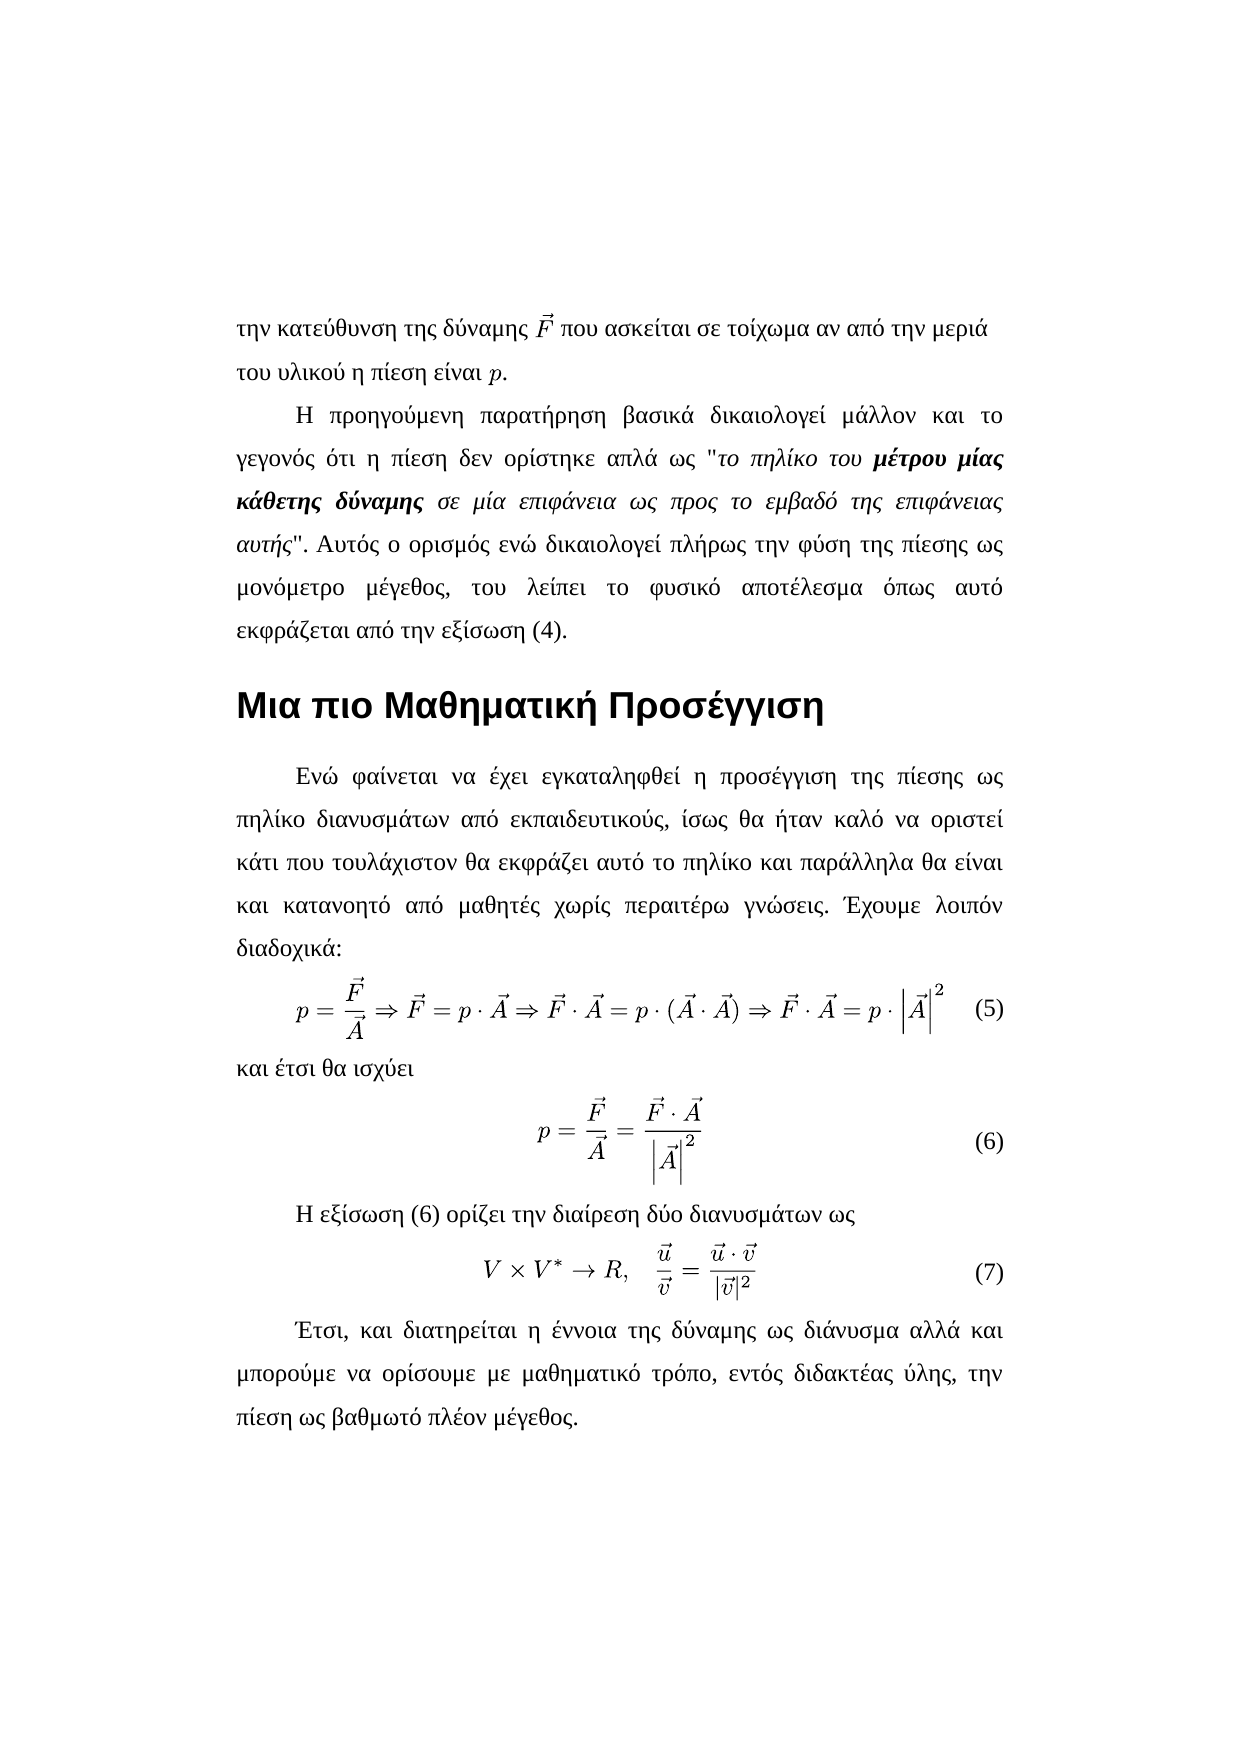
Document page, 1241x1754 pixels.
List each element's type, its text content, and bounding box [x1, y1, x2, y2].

text Έτσι, και διατηρείται η έννοια της δύναμης ως διάνυσμα αλλά και μπορούμε να ορίσουμε με μαθηματικό τρόπο, εντός διδακτέας ύλης, την πίεση ως βαθμωτό πλέον μέγεθος. [236, 1315, 1004, 1430]
subtitle Μια πιο Μαθηματική Προσέγγιση [236, 684, 1004, 727]
text [236, 1097, 537, 1185]
text (7) [758, 1243, 1004, 1301]
text Η εξίσωση (6) ορίζει την διαίρεση δύο διανυσμάτων ως [236, 1199, 1004, 1228]
text Ενώ φαίνεται να έχει εγκαταληφθεί η προσέγγιση της πίεσης ως πηλίκο διανυσμάτων από εκπαιδευτικούς, ίσως θα ήταν καλό να οριστεί κάτι που τουλάχιστον θα εκφράζει αυτό το πηλίκο και παράλληλα θα είναι και κατανοητό από μαθητές χωρίς περαιτέρω γνώσεις. Έχουμε λοιπόν διαδοχικά: [236, 761, 1004, 962]
text (6) [704, 1097, 1004, 1185]
text (5) [950, 977, 1004, 1039]
text Η προηγούμενη παρατήρηση βασικά δικαιολογεί μάλλον και το γεγονός ότι η πίεση δεν ορίστηκε απλά ως "το πηλίκο του μέτρου μίας κάθετης δύναμης σε μία επιφάνεια ως προς το εμβαδό της επιφάνειας αυτής". Αυτός ο ορισμός ενώ δικαιολογεί πλήρως την φύση της πίεσης ως μονόμετρο μέγεθος, του λείπει το φυσικό αποτέλεσμα όπως αυτό εκφράζεται από την εξίσωση (4). [236, 400, 1004, 644]
text [236, 977, 301, 1039]
text την κατεύθυνση της δύναμης που ασκείται σε τοίχωμα αν από την μεριά του υλικού η πίεση είναι . [236, 313, 1004, 386]
text [236, 1243, 482, 1301]
text και έτσι θα ισχύει [236, 1053, 1004, 1082]
